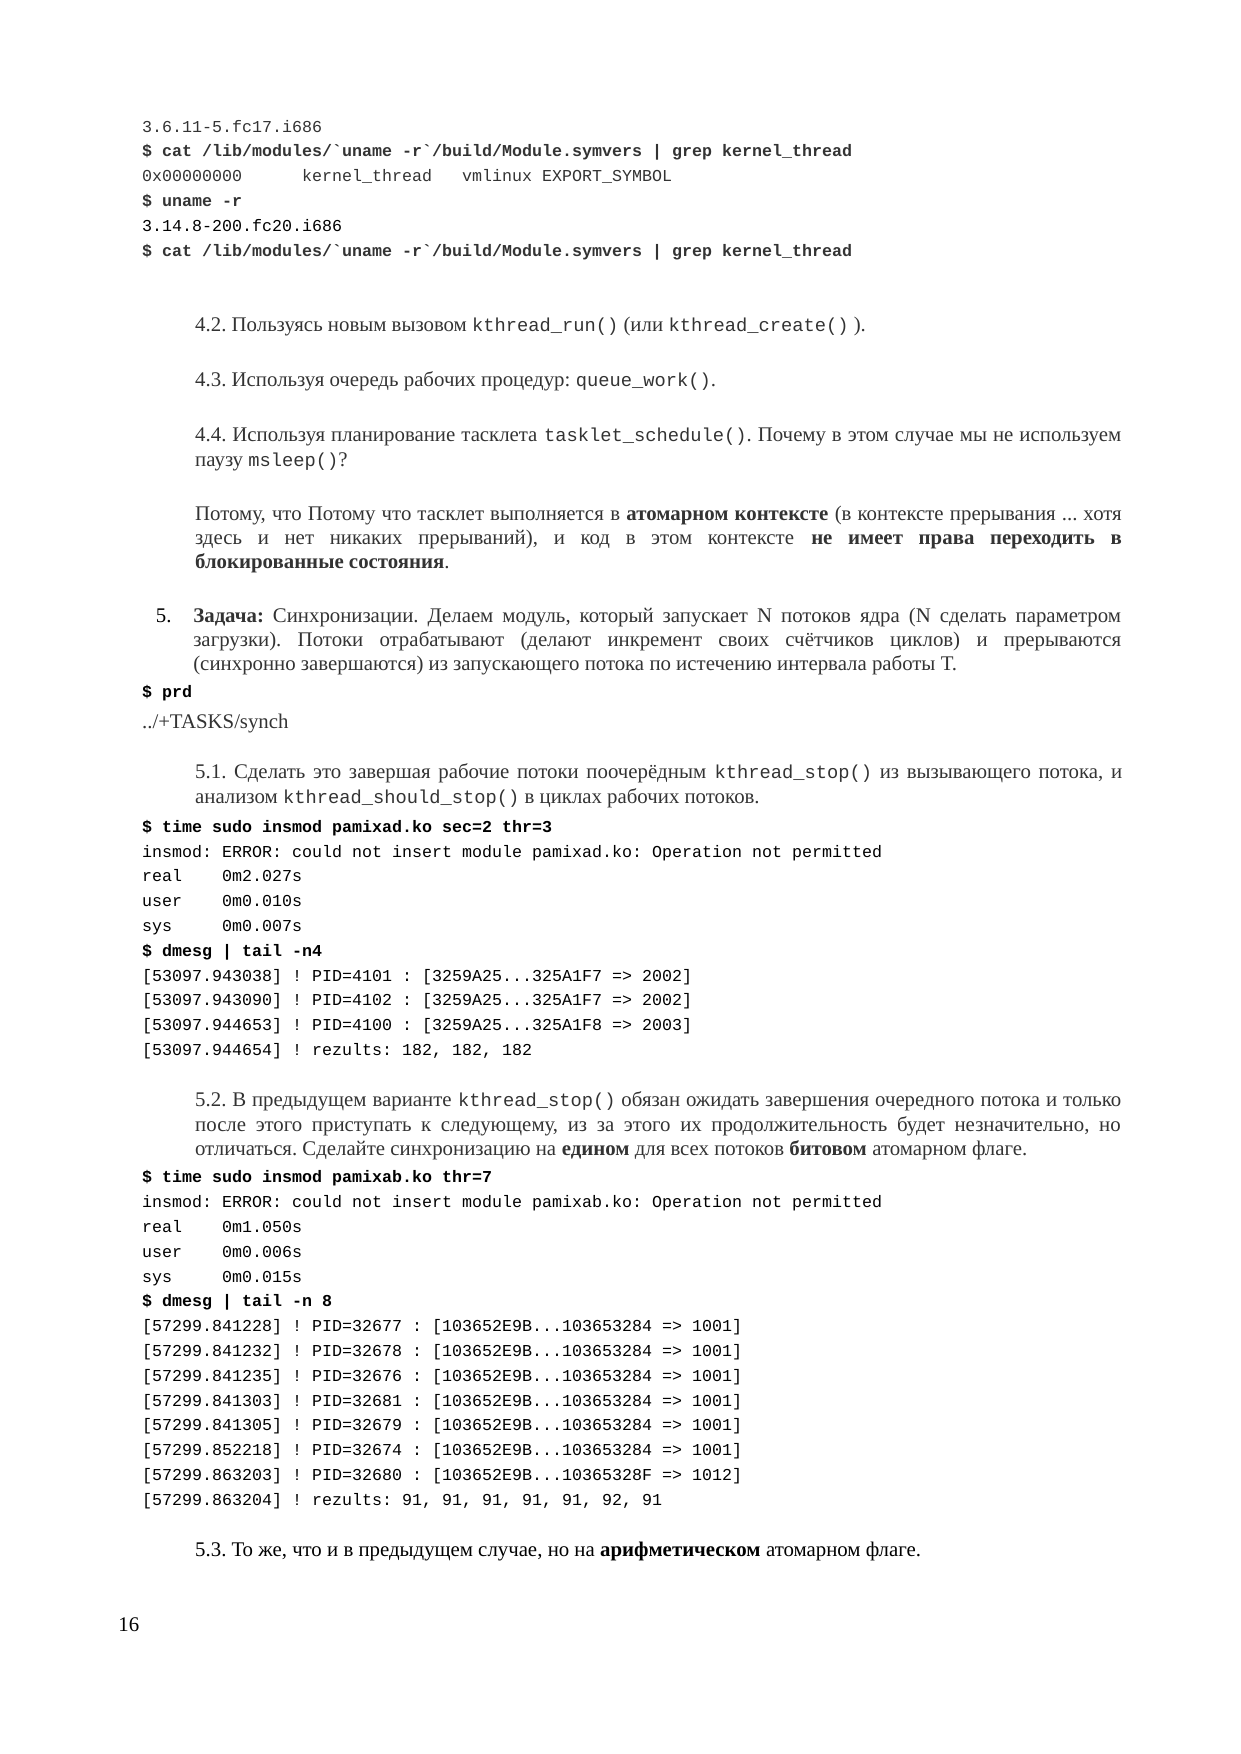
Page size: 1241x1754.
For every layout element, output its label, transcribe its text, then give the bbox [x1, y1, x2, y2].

text sys 0m0.015s [142, 1268, 1122, 1287]
text [57299.863204] ! rezults: 91, 91, 91, 91, 91, 92, 91 [142, 1491, 1122, 1510]
text real 0m2.027s [142, 868, 1122, 887]
text [53097.944653] ! PID=4100 : [3259A25...325A1F8 => 2003] [142, 1017, 1122, 1036]
text $ dmesg | tail -n4 [142, 942, 1122, 961]
text insmod: ERROR: could not insert module pamixad.ko: Operation not permitted [142, 843, 1122, 862]
text $ time sudo insmod pamixab.ko thr=7 [142, 1169, 1122, 1188]
list Задача: Синхронизации. Делаем модуль, который запускает N потоков ядра (N сделать параметром загрузки). Потоки отрабатывают (делают инкремент своих счётчиков циклов) и прерываются (синхронно завершаются) из запускающего потока по истечению интервала работы T. [156, 603, 1122, 675]
text 4.2. Пользуясь новым вызовом kthread_run() (или kthread_create() ). [195, 312, 1122, 337]
text [57299.841235] ! PID=32676 : [103652E9B...103653284 => 1001] [142, 1367, 1122, 1386]
text $ cat /lib/modules/`uname -r`/build/Module.symvers | grep kernel_thread [142, 242, 1122, 261]
text $ cat /lib/modules/`uname -r`/build/Module.symvers | grep kernel_thread [142, 143, 1122, 162]
text user 0m0.010s [142, 893, 1122, 912]
text [57299.863203] ! PID=32680 : [103652E9B...10365328F => 1012] [142, 1466, 1122, 1485]
text 3.6.11-5.fc17.i686 [142, 118, 1122, 137]
text [57299.841232] ! PID=32678 : [103652E9B...103653284 => 1001] [142, 1342, 1122, 1361]
text 5.3. То же, что и в предыдущем случае, но на арифметическом атомарном флаге. [195, 1537, 1122, 1561]
text [53097.943090] ! PID=4102 : [3259A25...325A1F7 => 2002] [142, 992, 1122, 1011]
text $ time sudo insmod pamixad.ko sec=2 thr=3 [142, 818, 1122, 837]
text 5.2. В предыдущем варианте kthread_stop() обязан ожидать завершения очередного потока и только после этого приступать к следующему, из за этого их продолжительность будет незначительно, но отличаться. Сделайте синхронизацию на едином для всех потоков битовом атомарном флаге. [195, 1087, 1122, 1160]
text sys 0m0.007s [142, 917, 1122, 936]
text real 0m1.050s [142, 1218, 1122, 1237]
text [57299.852218] ! PID=32674 : [103652E9B...103653284 => 1001] [142, 1442, 1122, 1461]
text [53097.944654] ! rezults: 182, 182, 182 [142, 1041, 1122, 1060]
text 5.1. Сделать это завершая рабочие потоки поочерёдным kthread_stop() из вызывающего потока, и анализом kthread_should_stop() в циклах рабочих потоков. [195, 759, 1122, 809]
text 0x00000000 kernel_thread vmlinux EXPORT_SYMBOL [142, 168, 1122, 187]
text $ dmesg | tail -n 8 [142, 1293, 1122, 1312]
text Потому, что Потому что тасклет выполняется в атомарном контексте (в контексте прерывания ... хотя здесь и нет никаких прерываний), и код в этом контексте не имеет права переходить в блокированные состояния. [195, 501, 1122, 573]
text $ prd [142, 684, 1122, 703]
text ../+TASKS/synch [142, 709, 1122, 733]
text [57299.841305] ! PID=32679 : [103652E9B...103653284 => 1001] [142, 1417, 1122, 1436]
text [53097.943038] ! PID=4101 : [3259A25...325A1F7 => 2002] [142, 967, 1122, 986]
text user 0m0.006s [142, 1243, 1122, 1262]
text $ uname -r [142, 192, 1122, 211]
text 3.14.8-200.fc20.i686 [142, 217, 1122, 236]
text [57299.841228] ! PID=32677 : [103652E9B...103653284 => 1001] [142, 1318, 1122, 1337]
text insmod: ERROR: could not insert module pamixab.ko: Operation not permitted [142, 1194, 1122, 1213]
text 4.4. Используя планирование тасклета tasklet_schedule(). Почему в этом случае мы не используем паузу msleep()? [195, 421, 1122, 472]
text 4.3. Используя очередь рабочих процедур: queue_work(). [195, 367, 1122, 392]
text [57299.841303] ! PID=32681 : [103652E9B...103653284 => 1001] [142, 1392, 1122, 1411]
